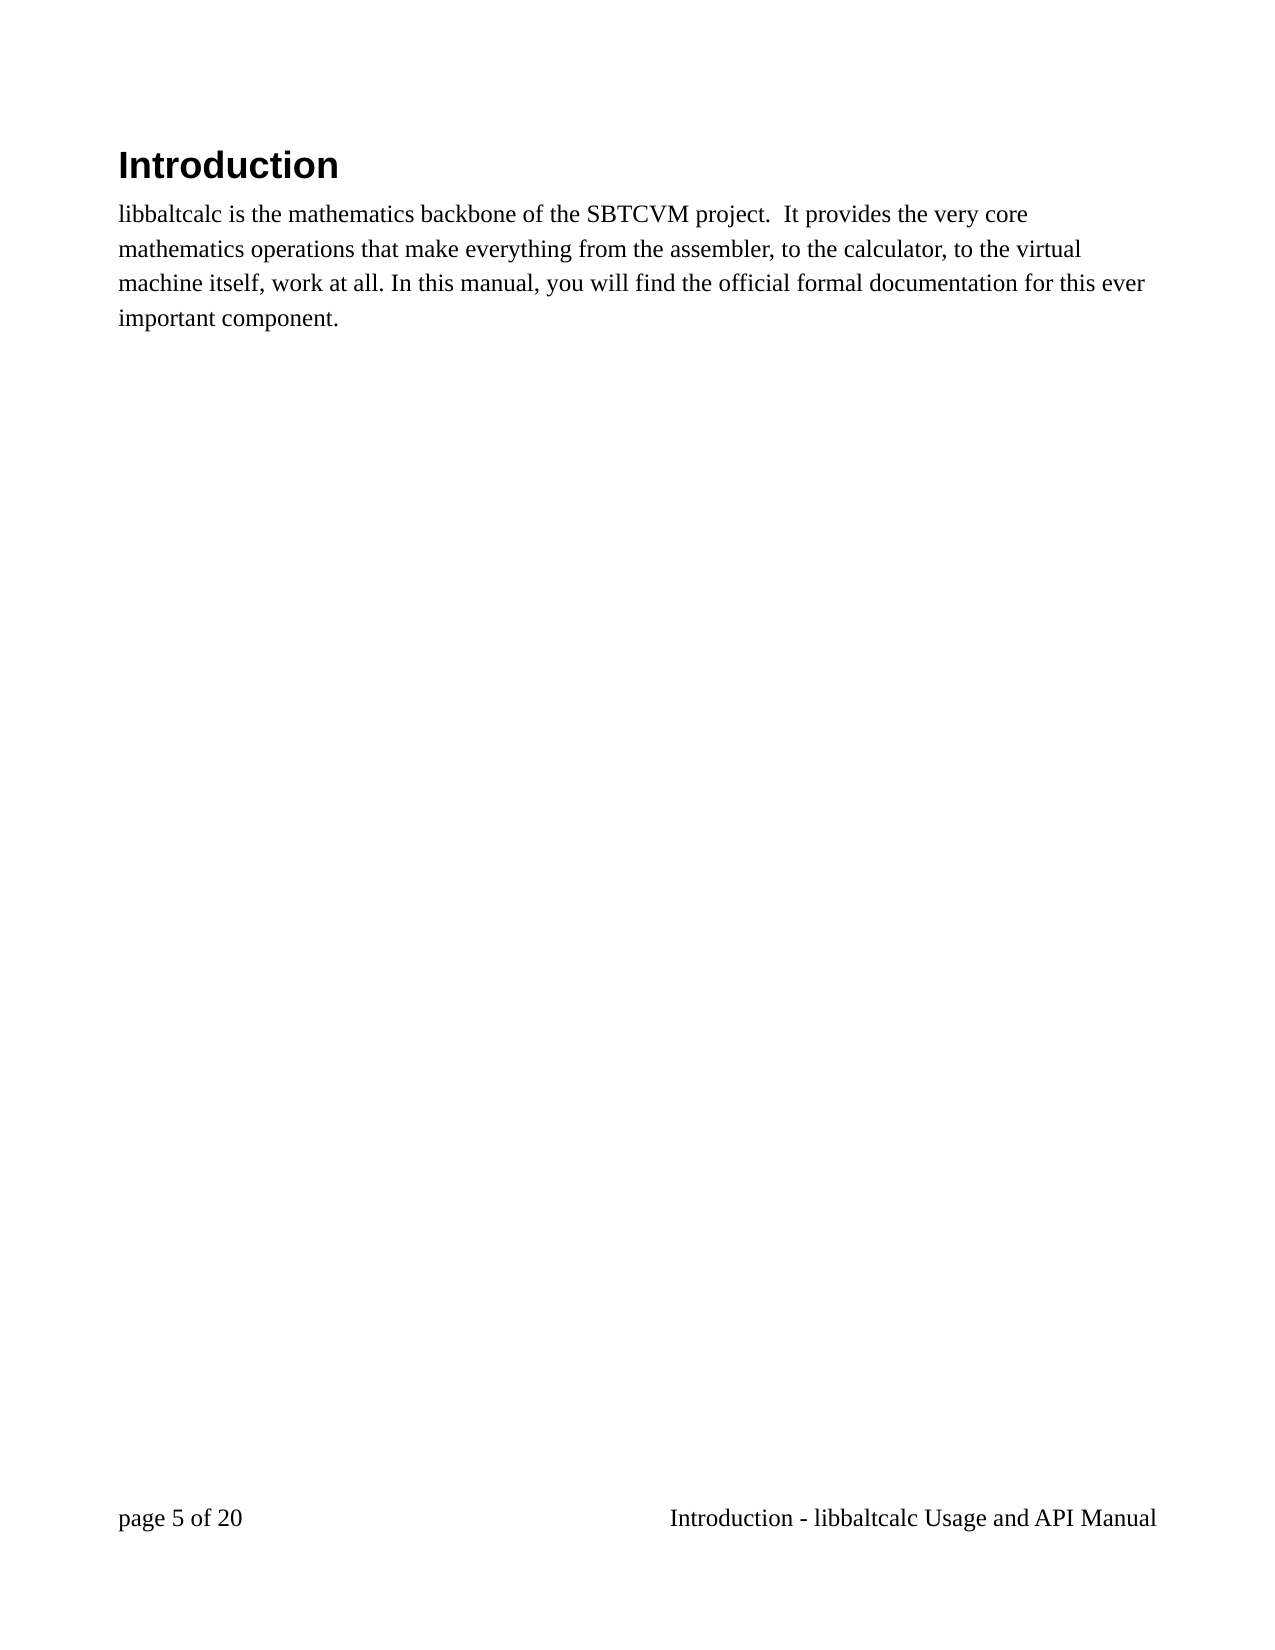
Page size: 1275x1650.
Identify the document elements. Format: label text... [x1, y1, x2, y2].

text libbaltcalc is the mathematics backbone of the SBTCVM project. It provides the very core mathematics operations that make everything from the assembler, to the calculator, to the virtual machine itself, work at all. In this manual, you will find the official formal documentation for this ever important component. [118, 199, 1157, 331]
subtitle Introduction [118, 143, 1157, 187]
